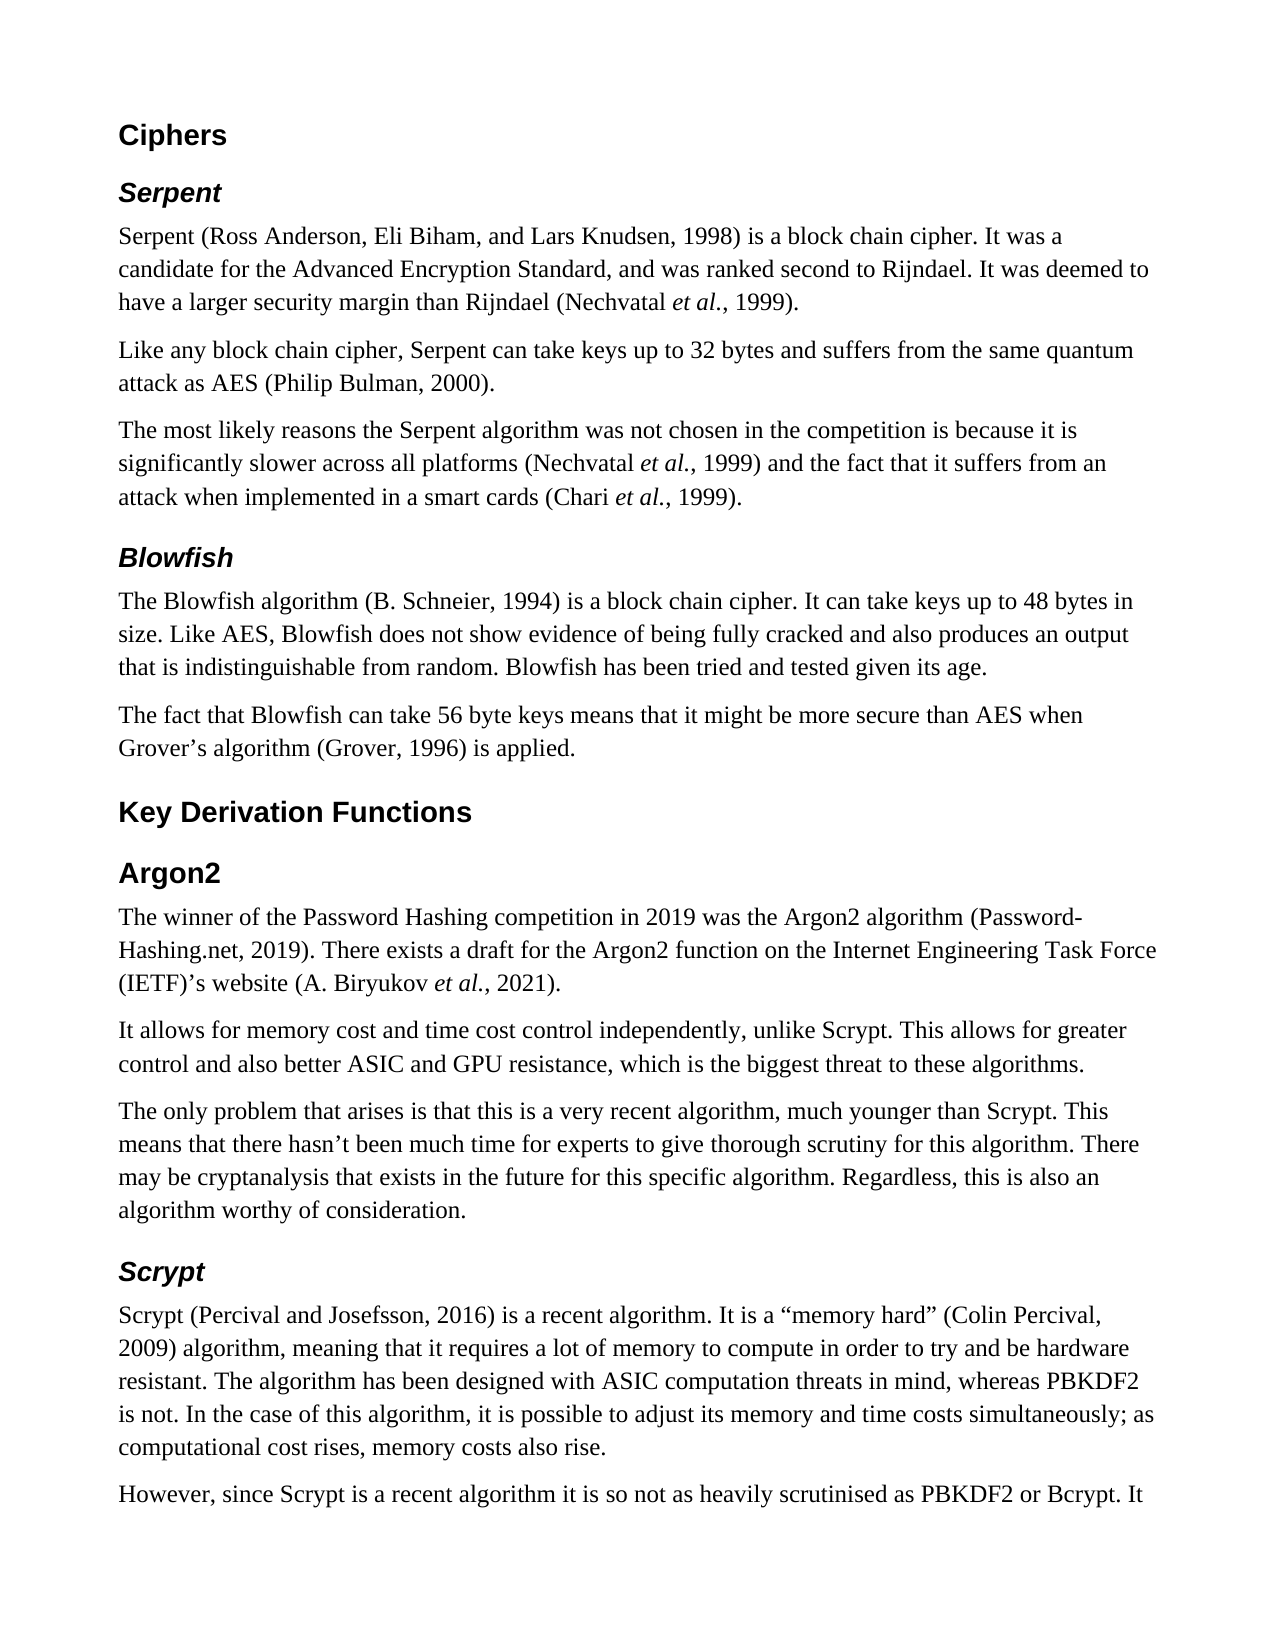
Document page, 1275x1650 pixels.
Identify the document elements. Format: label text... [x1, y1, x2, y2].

text Serpent (Ross Anderson, Eli Biham, and Lars Knudsen, 1998) is a block chain cipher. It was a candidate for the Advanced Encryption Standard, and was ranked second to Rijndael. It was deemed to have a larger security margin than Rijndael (Nechvatal et al., 1999). [118, 221, 1157, 316]
text The only problem that arises is that this is a very recent algorithm, much younger than Scrypt. This means that there hasn’t been much time for experts to give thorough scrutiny for this algorithm. There may be cryptanalysis that exists in the future for this specific algorithm. Regardless, this is also an algorithm worthy of consideration. [118, 1096, 1157, 1224]
subtitle Blowfish [118, 542, 1157, 573]
text The Blowfish algorithm (B. Schneier, 1994) is a block chain cipher. It can take keys up to 48 bytes in size. Like AES, Blowfish does not show evidence of being fully cracked and also produces an output that is indistinguishable from random. Blowfish has been tried and tested given its age. [118, 586, 1157, 681]
subtitle Serpent [118, 177, 1157, 209]
subtitle Key Derivation Functions [118, 795, 1157, 829]
text Like any block chain cipher, Serpent can take keys up to 32 bytes and suffers from the same quantum attack as AES (Philip Bulman, 2000). [118, 335, 1157, 397]
text The winner of the Password Hashing competition in 2019 was the Argon2 algorithm (Password-Hashing.net, 2019). There exists a draft for the Argon2 function on the Internet Engineering Task Force (IETF)’s website (A. Biryukov et al., 2021). [118, 902, 1157, 997]
text Scrypt (Percival and Josefsson, 2016) is a recent algorithm. It is a “memory hard” (Colin Percival, 2009) algorithm, meaning that it requires a lot of memory to compute in order to try and be hardware resistant. The algorithm has been designed with ASIC computation threats in mind, whereas PBKDF2 is not. In the case of this algorithm, it is possible to adjust its memory and time costs simultaneously; as computational cost rises, memory costs also rise. [118, 1300, 1157, 1461]
text However, since Scrypt is a recent algorithm it is so not as heavily scrutinised as PBKDF2 or Bcrypt. It [118, 1479, 1157, 1508]
text It allows for memory cost and time cost control independently, unlike Scrypt. This allows for greater control and also better ASIC and GPU resistance, which is the biggest threat to these algorithms. [118, 1016, 1157, 1077]
text The most likely reasons the Serpent algorithm was not chosen in the competition is because it is significantly slower across all platforms (Nechvatal et al., 1999) and the fact that it suffers from an attack when implemented in a smart cards (Chari et al., 1999). [118, 416, 1157, 510]
subtitle Ciphers [118, 118, 1157, 152]
text The fact that Blowfish can take 56 byte keys means that it might be more secure than AES when Grover’s algorithm (Grover, 1996) is applied. [118, 700, 1157, 761]
subtitle Scrypt [118, 1255, 1157, 1287]
subtitle Argon2 [118, 856, 1157, 889]
